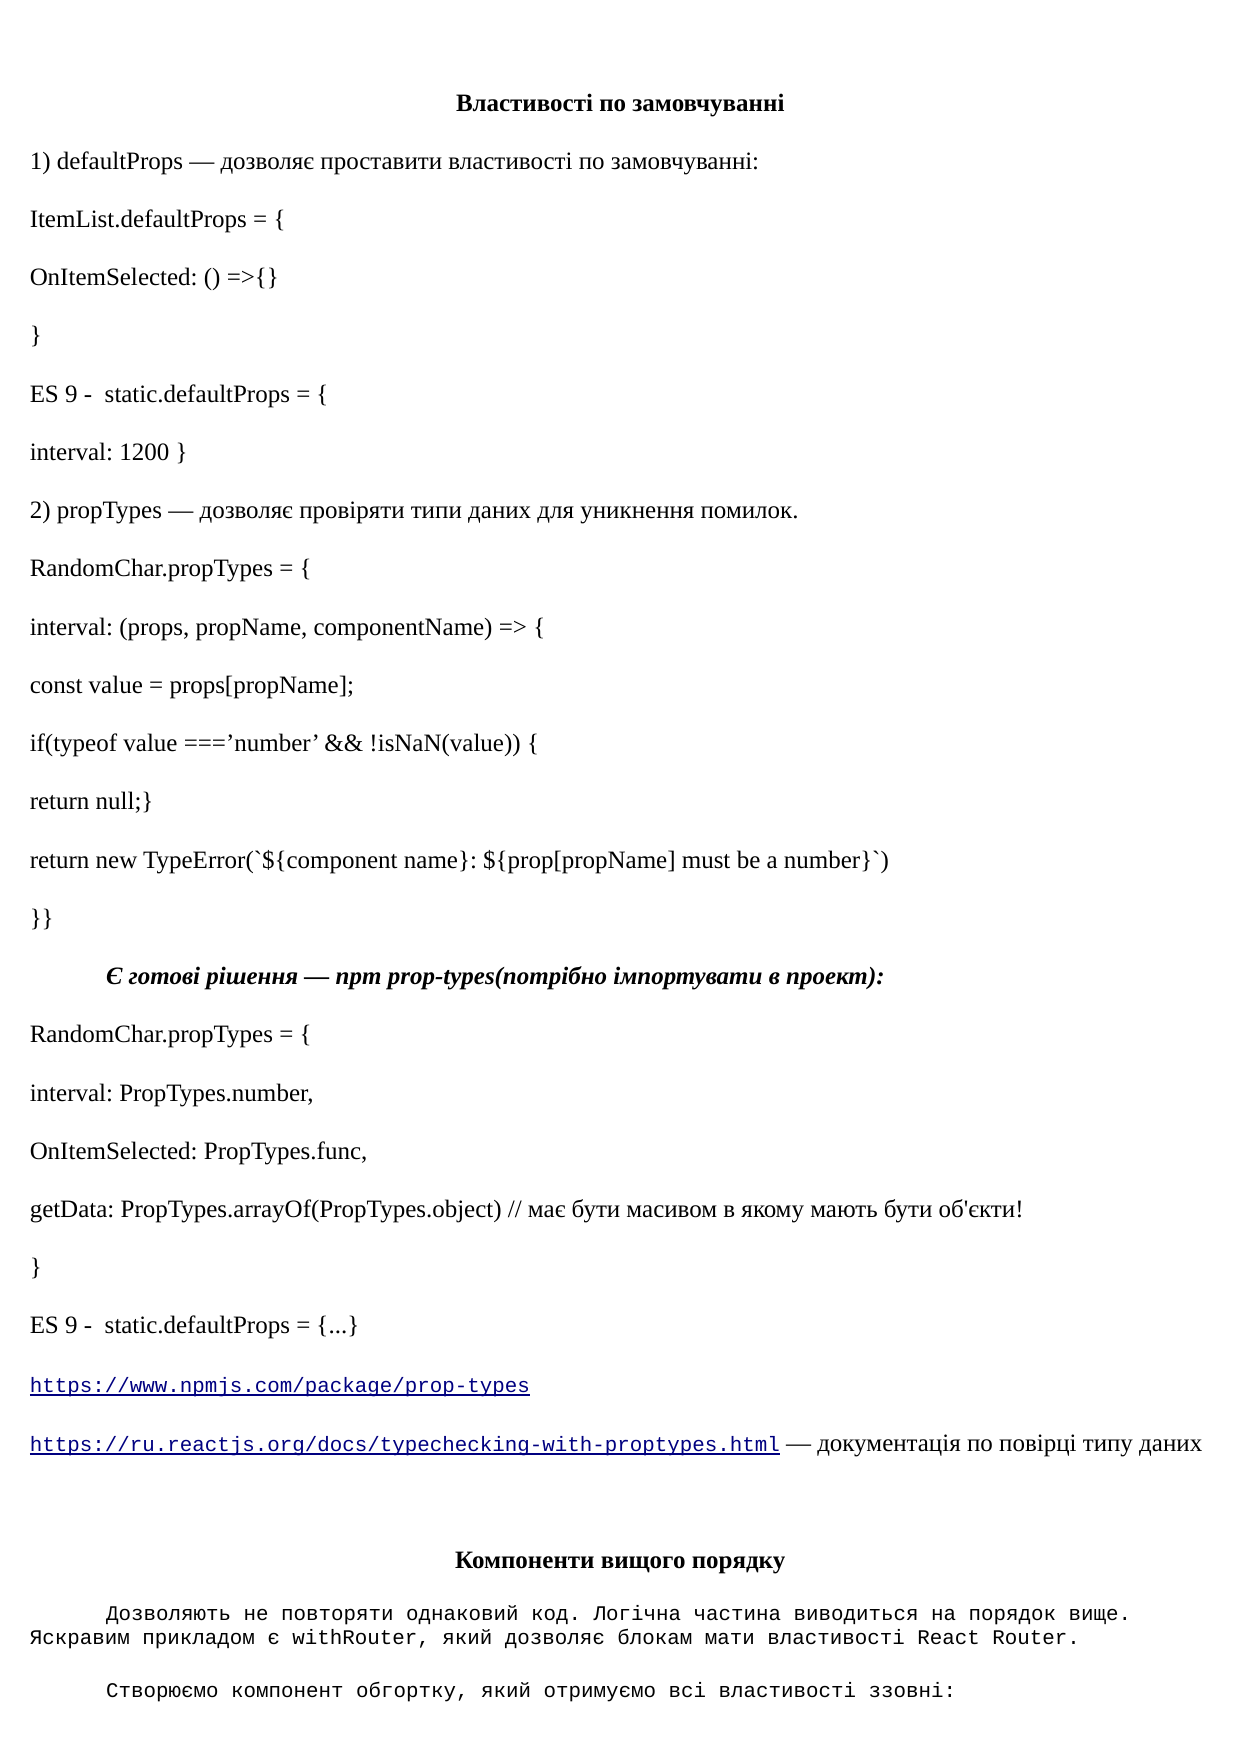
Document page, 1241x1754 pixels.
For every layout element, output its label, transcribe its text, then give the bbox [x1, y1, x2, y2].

text Компоненти вищого порядку [29, 1545, 1211, 1574]
text Властивості по замовчуванні [29, 88, 1211, 116]
text interval: PropTypes.number, [29, 1078, 1211, 1106]
text ES 9 - static.defaultProps = {...} [29, 1311, 1211, 1339]
text const value = props[propName]; [29, 670, 1211, 699]
text RandomChar.propTypes = { [29, 553, 1211, 582]
text interval: (props, propName, componentName) => { [29, 612, 1211, 641]
text } [29, 1252, 1211, 1281]
text https://ru.reactjs.org/docs/typechecking-with-proptypes.html — документація по повірці типу даних [29, 1428, 1211, 1457]
text RandomChar.propTypes = { [29, 1019, 1211, 1048]
text 2) propTypes — дозволяє провіряти типи даних для уникнення помилок. [29, 495, 1211, 524]
text ES 9 - static.defaultProps = { [29, 379, 1211, 408]
text return new TypeError(`${component name}: ${prop[propName] must be a number}`) [29, 845, 1211, 873]
text ItemList.defaultProps = { [29, 204, 1211, 233]
text Дозволяють не повторяти однаковий код. Логічна частина виводиться на порядок вище. Яскравим прикладом є withRouter, який дозволяє блокам мати властивості React Router. [29, 1603, 1211, 1651]
text }} [29, 903, 1211, 932]
text Створюємо компонент обгортку, який отримуємо всі властивості ззовні: [29, 1680, 1211, 1704]
text Є готові рішення — npm prop-types(потрібно імпортувати в проект): [29, 961, 1211, 990]
text 1) defaultProps — дозволяє проставити властивості по замовчуванні: [29, 146, 1211, 175]
text getData: PropTypes.arrayOf(PropTypes.object) // має бути масивом в якому мають бути об'єкти! [29, 1194, 1211, 1223]
text https://www.npmjs.com/package/prop-types [29, 1369, 1211, 1398]
text OnItemSelected: () =>{} [29, 262, 1211, 291]
text return null;} [29, 786, 1211, 815]
text } [29, 321, 1211, 349]
text OnItemSelected: PropTypes.func, [29, 1136, 1211, 1164]
text if(typeof value ===’number’ && !isNaN(value)) { [29, 728, 1211, 757]
text interval: 1200 } [29, 437, 1211, 466]
